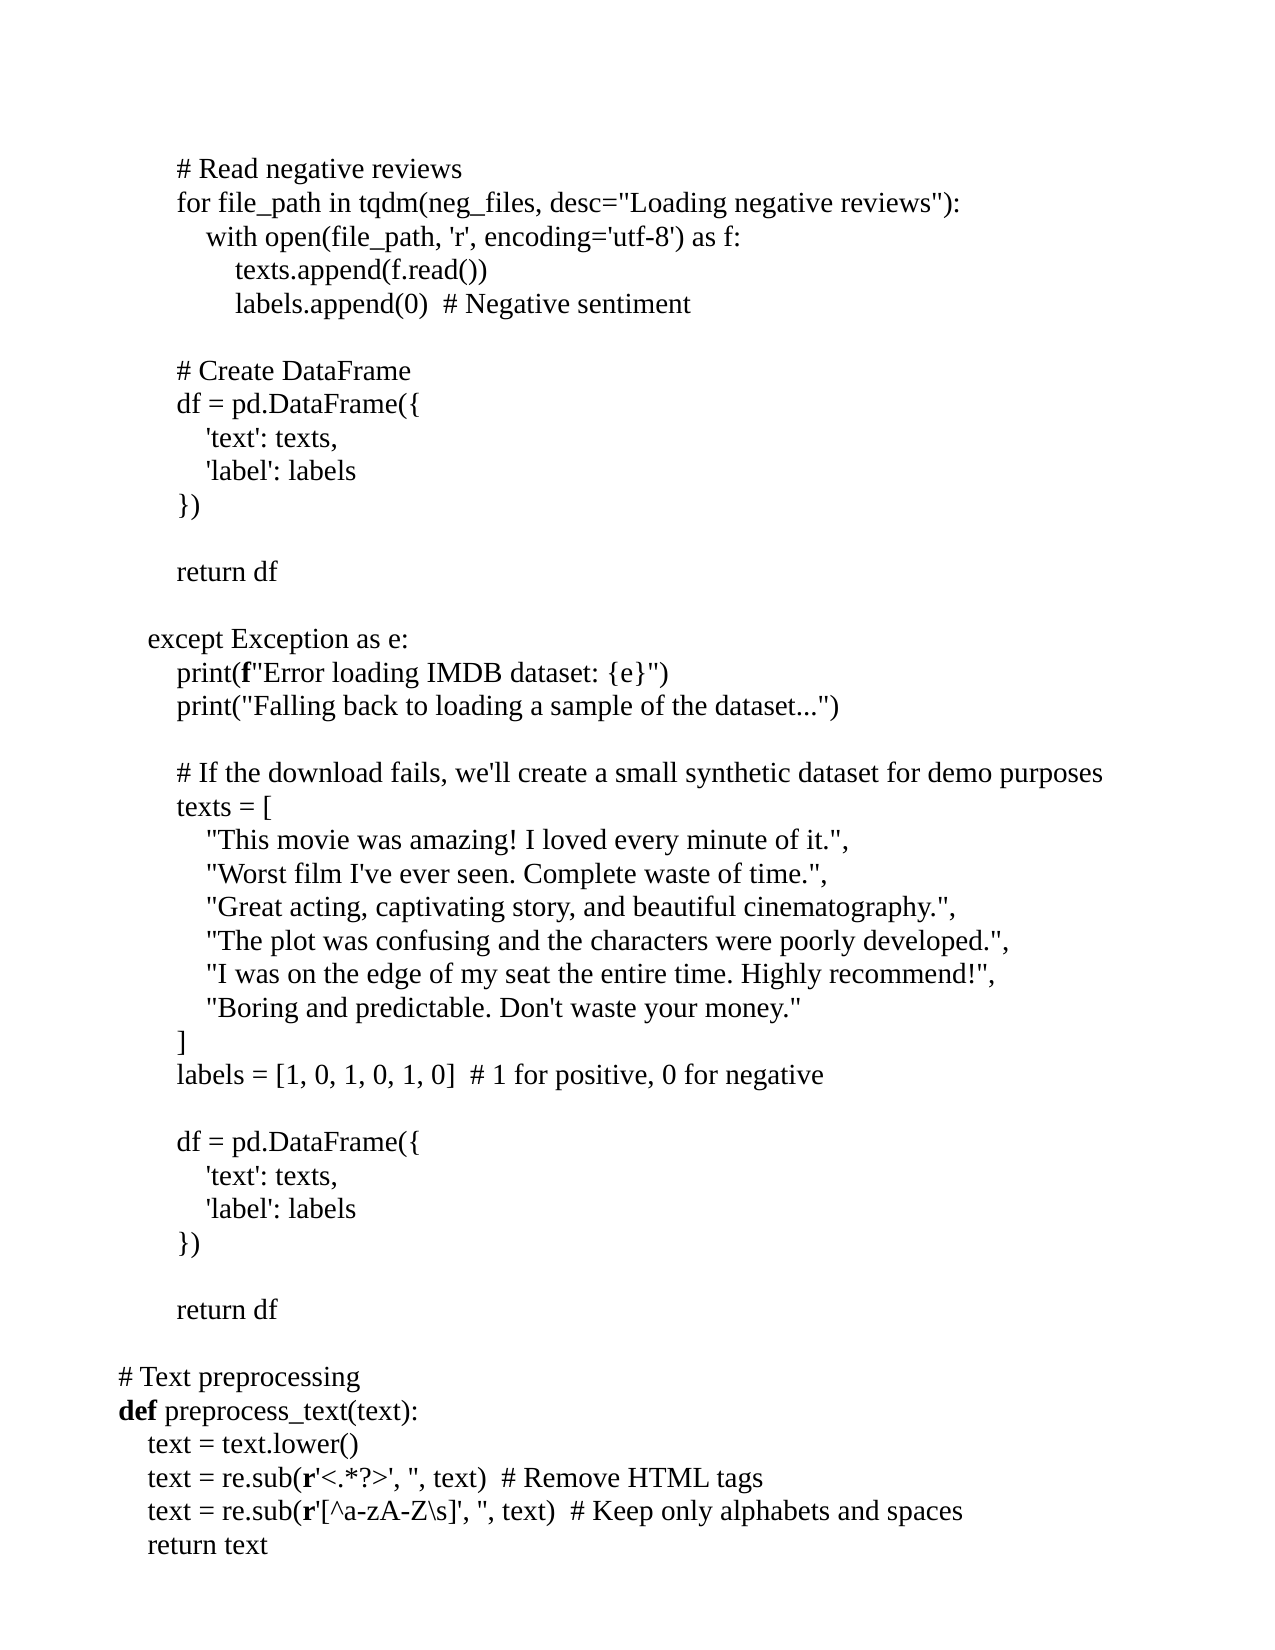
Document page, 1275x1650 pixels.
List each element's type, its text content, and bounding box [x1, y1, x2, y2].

text text = re.sub(r'[^a-zA-Z\s]', '', text) # Keep only alphabets and spaces [118, 1493, 1157, 1527]
text print(f"Error loading IMDB dataset: {e}") [118, 655, 1157, 688]
text "Worst film I've ever seen. Complete waste of time.", [118, 856, 1157, 889]
text labels = [1, 0, 1, 0, 1, 0] # 1 for positive, 0 for negative [118, 1057, 1157, 1091]
text # Create DataFrame [118, 353, 1157, 386]
text for file_path in tqdm(neg_files, desc="Loading negative reviews"): [118, 185, 1157, 219]
text # Read negative reviews [118, 152, 1157, 185]
text except Exception as e: [118, 621, 1157, 655]
text text = text.lower() [118, 1426, 1157, 1460]
text 'text': texts, [118, 420, 1157, 453]
text ] [118, 1024, 1157, 1057]
text "I was on the edge of my seat the entire time. Highly recommend!", [118, 957, 1157, 990]
text "Great acting, captivating story, and beautiful cinematography.", [118, 889, 1157, 923]
text 'label': labels [118, 1191, 1157, 1225]
text "Boring and predictable. Don't waste your money." [118, 990, 1157, 1024]
text with open(file_path, 'r', encoding='utf-8') as f: [118, 219, 1157, 252]
text return text [118, 1527, 1157, 1560]
text 'text': texts, [118, 1158, 1157, 1191]
text # Text preprocessing [118, 1359, 1157, 1393]
text "This movie was amazing! I loved every minute of it.", [118, 822, 1157, 856]
text df = pd.DataFrame({ [118, 386, 1157, 420]
text print("Falling back to loading a sample of the dataset...") [118, 688, 1157, 722]
text df = pd.DataFrame({ [118, 1124, 1157, 1158]
text return df [118, 1292, 1157, 1326]
text }) [118, 1225, 1157, 1258]
text def preprocess_text(text): [118, 1393, 1157, 1426]
text return df [118, 554, 1157, 588]
text # If the download fails, we'll create a small synthetic dataset for demo purposes [118, 755, 1157, 789]
text text = re.sub(r'<.*?>', '', text) # Remove HTML tags [118, 1460, 1157, 1493]
text texts.append(f.read()) [118, 252, 1157, 286]
text }) [118, 487, 1157, 521]
text "The plot was confusing and the characters were poorly developed.", [118, 923, 1157, 957]
text texts = [ [118, 789, 1157, 822]
text 'label': labels [118, 453, 1157, 487]
text labels.append(0) # Negative sentiment [118, 286, 1157, 319]
